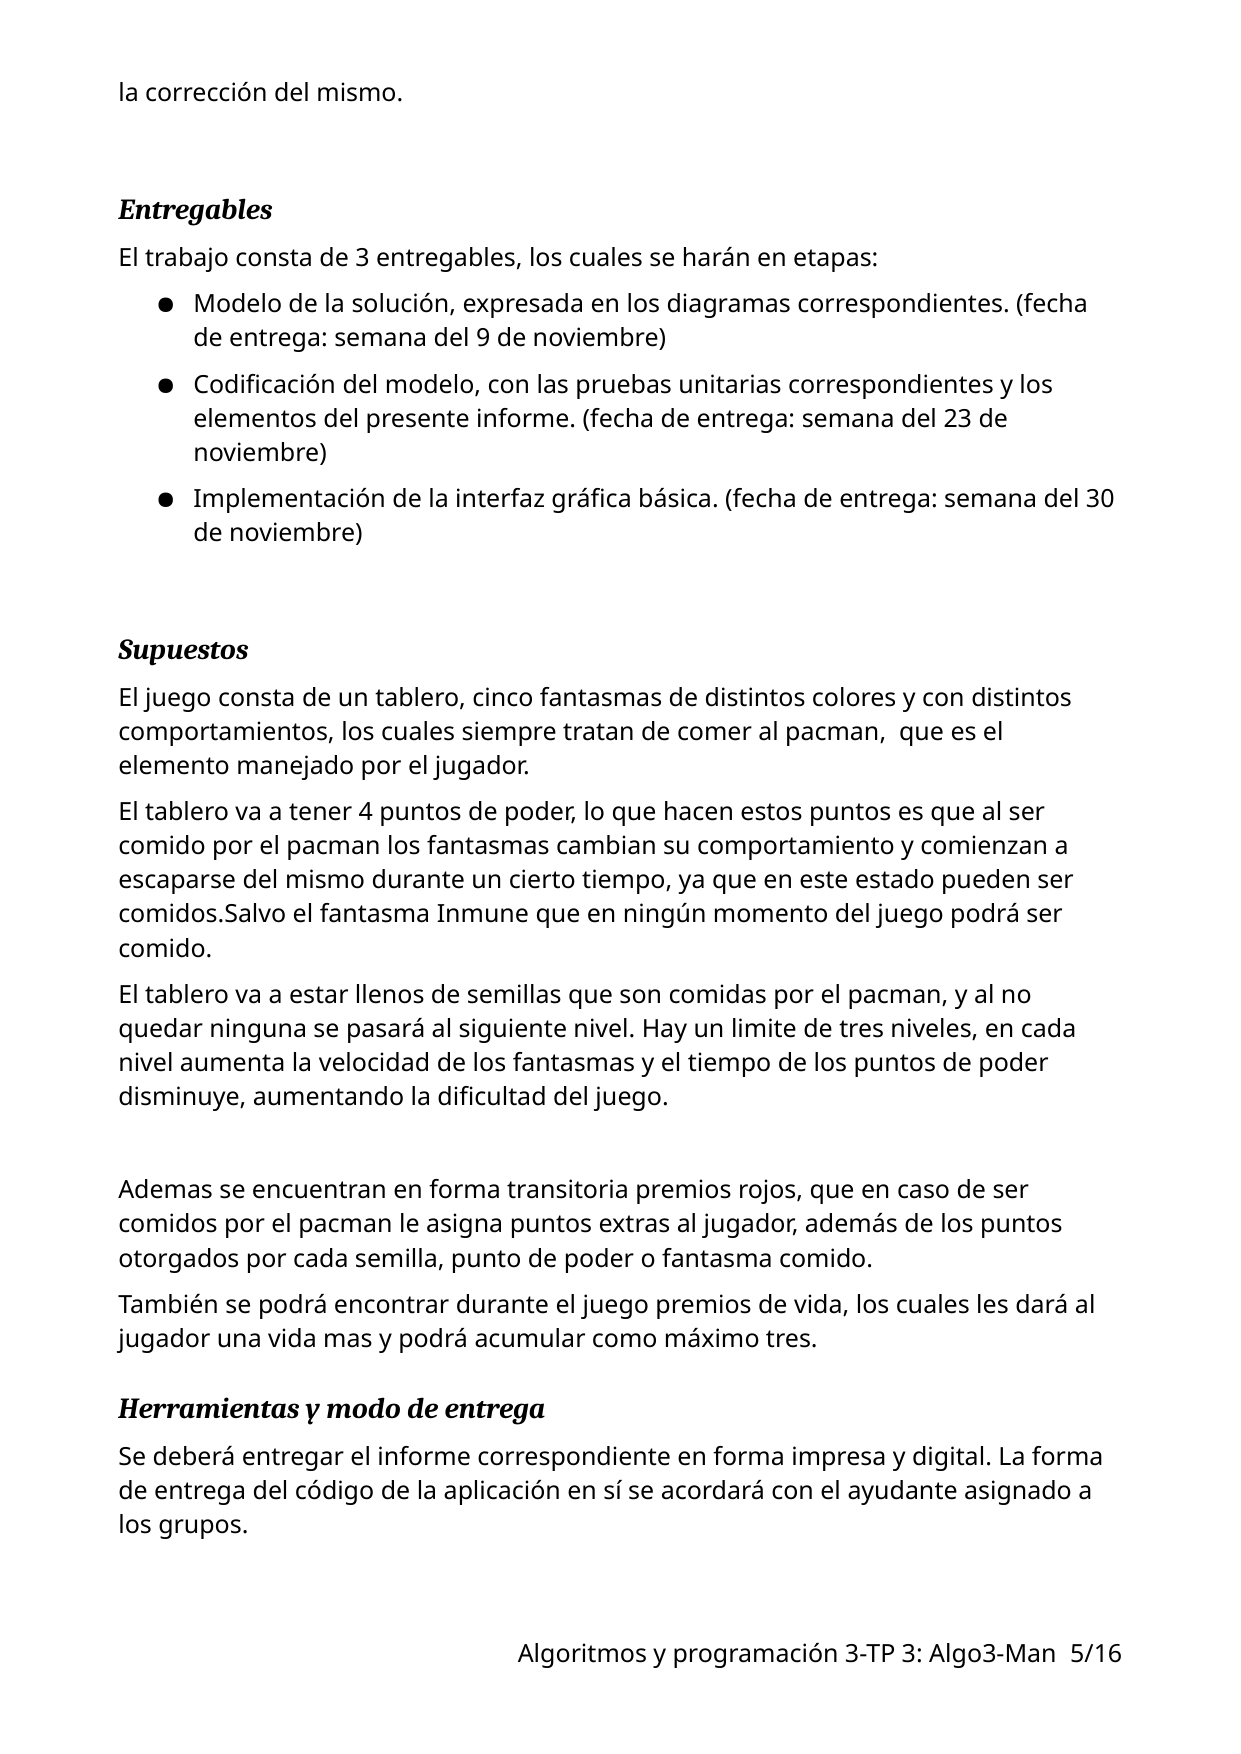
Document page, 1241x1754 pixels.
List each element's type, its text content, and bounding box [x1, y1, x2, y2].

subtitle Supuestos [118, 633, 1122, 667]
subtitle Herramientas y modo de entrega [118, 1392, 1122, 1426]
list Modelo de la solución, expresada en los diagramas correspondientes. (fecha de entrega: semana del 9 de noviembre) [156, 286, 1122, 354]
text El tablero va a tener 4 puntos de poder, lo que hacen estos puntos es que al ser comido por el pacman los fantasmas cambian su comportamiento y comienzan a escaparse del mismo durante un cierto tiempo, ya que en este estado pueden ser comidos.Salvo el fantasma Inmune que en ningún momento del juego podrá ser comido. [118, 794, 1122, 964]
subtitle Entregables [118, 193, 1122, 227]
text El trabajo consta de 3 entregables, los cuales se harán en etapas: [118, 239, 1122, 273]
text El juego consta de un tablero, cinco fantasmas de distintos colores y con distintos comportamientos, los cuales siempre tratan de comer al pacman, que es el elemento manejado por el jugador. [118, 679, 1122, 781]
text También se podrá encontrar durante el juego premios de vida, los cuales les dará al jugador una vida mas y podrá acumular como máximo tres. [118, 1287, 1122, 1355]
text El tablero va a estar llenos de semillas que son comidas por el pacman, y al no quedar ninguna se pasará al siguiente nivel. Hay un limite de tres niveles, en cada nivel aumenta la velocidad de los fantasmas y el tiempo de los puntos de poder disminuye, aumentando la dificultad del juego. [118, 977, 1122, 1113]
text la corrección del mismo. [118, 75, 1122, 109]
text Se deberá entregar el informe correspondiente en forma impresa y digital. La forma de entrega del código de la aplicación en sí se acordará con el ayudante asignado a los grupos. [118, 1438, 1122, 1541]
list Codificación del modelo, con las pruebas unitarias correspondientes y los elementos del presente informe. (fecha de entrega: semana del 23 de noviembre) [156, 366, 1122, 468]
text Ademas se encuentran en forma transitoria premios rojos, que en caso de ser comidos por el pacman le asigna puntos extras al jugador, además de los puntos otorgados por cada semilla, punto de poder o fantasma comido. [118, 1172, 1122, 1274]
list Implementación de la interfaz gráfica básica. (fecha de entrega: semana del 30 de noviembre) [156, 481, 1122, 549]
